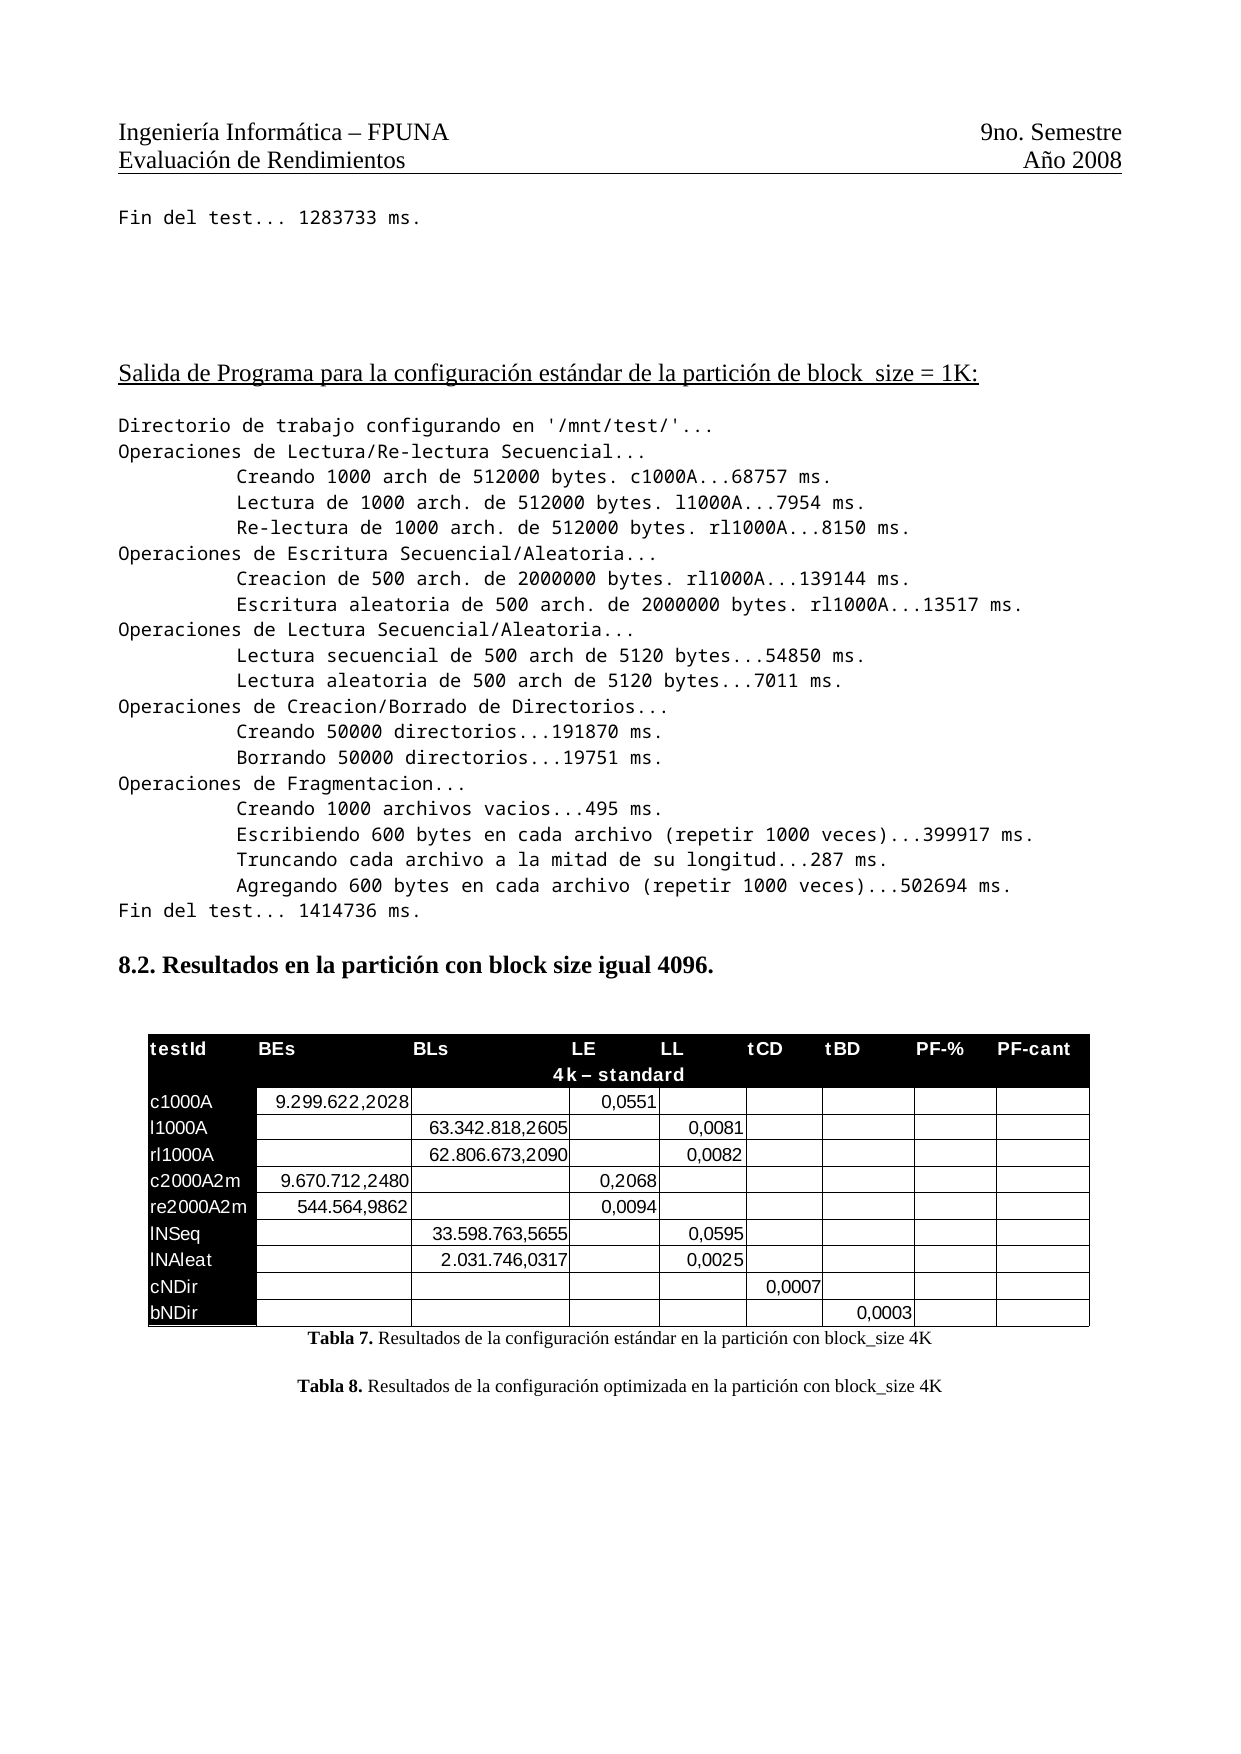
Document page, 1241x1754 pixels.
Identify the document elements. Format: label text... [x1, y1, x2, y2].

text Creando 50000 directorios...191870 ms. [118, 719, 1122, 744]
text Operaciones de Fragmentacion... [118, 770, 1122, 795]
text Creando 1000 arch de 512000 bytes. c1000A...68757 ms. [118, 464, 1122, 489]
text Truncando cada archivo a la mitad de su longitud...287 ms. [118, 846, 1122, 872]
text Re-lectura de 1000 arch. de 512000 bytes. rl1000A...8150 ms. [118, 515, 1122, 540]
text Escritura aleatoria de 500 arch. de 2000000 bytes. rl1000A...13517 ms. [118, 591, 1122, 617]
text Operaciones de Escritura Secuencial/Aleatoria... [118, 540, 1122, 566]
text Fin del test... 1283733 ms. [118, 204, 1122, 229]
text Tabla 8. Resultados de la configuración optimizada en la partición con block_size 4K [118, 1376, 1122, 1397]
text Escribiendo 600 bytes en cada archivo (repetir 1000 veces)...399917 ms. [118, 821, 1122, 846]
text Creacion de 500 arch. de 2000000 bytes. rl1000A...139144 ms. [118, 566, 1122, 591]
title Salida de Programa para la configuración estándar de la partición de block_size = 1K: [118, 359, 1122, 387]
text Fin del test... 1414736 ms. [118, 897, 1122, 923]
text Operaciones de Lectura Secuencial/Aleatoria... [118, 617, 1122, 642]
text Borrando 50000 directorios...19751 ms. [118, 744, 1122, 770]
text Lectura aleatoria de 500 arch de 5120 bytes...7011 ms. [118, 668, 1122, 693]
title 8.2. Resultados en la partición con block size igual 4096. [118, 951, 1122, 978]
text Directorio de trabajo configurando en '/mnt/test/'... [118, 413, 1122, 438]
text Operaciones de Lectura/Re-lectura Secuencial... [118, 438, 1122, 464]
text Lectura secuencial de 500 arch de 5120 bytes...54850 ms. [118, 642, 1122, 668]
text Operaciones de Creacion/Borrado de Directorios... [118, 693, 1122, 719]
text Tabla 7. Resultados de la configuración estándar en la partición con block_size 4K [118, 1034, 1122, 1348]
text Creando 1000 archivos vacios...495 ms. [118, 795, 1122, 821]
text Lectura de 1000 arch. de 512000 bytes. l1000A...7954 ms. [118, 489, 1122, 515]
text Agregando 600 bytes en cada archivo (repetir 1000 veces)...502694 ms. [118, 872, 1122, 897]
